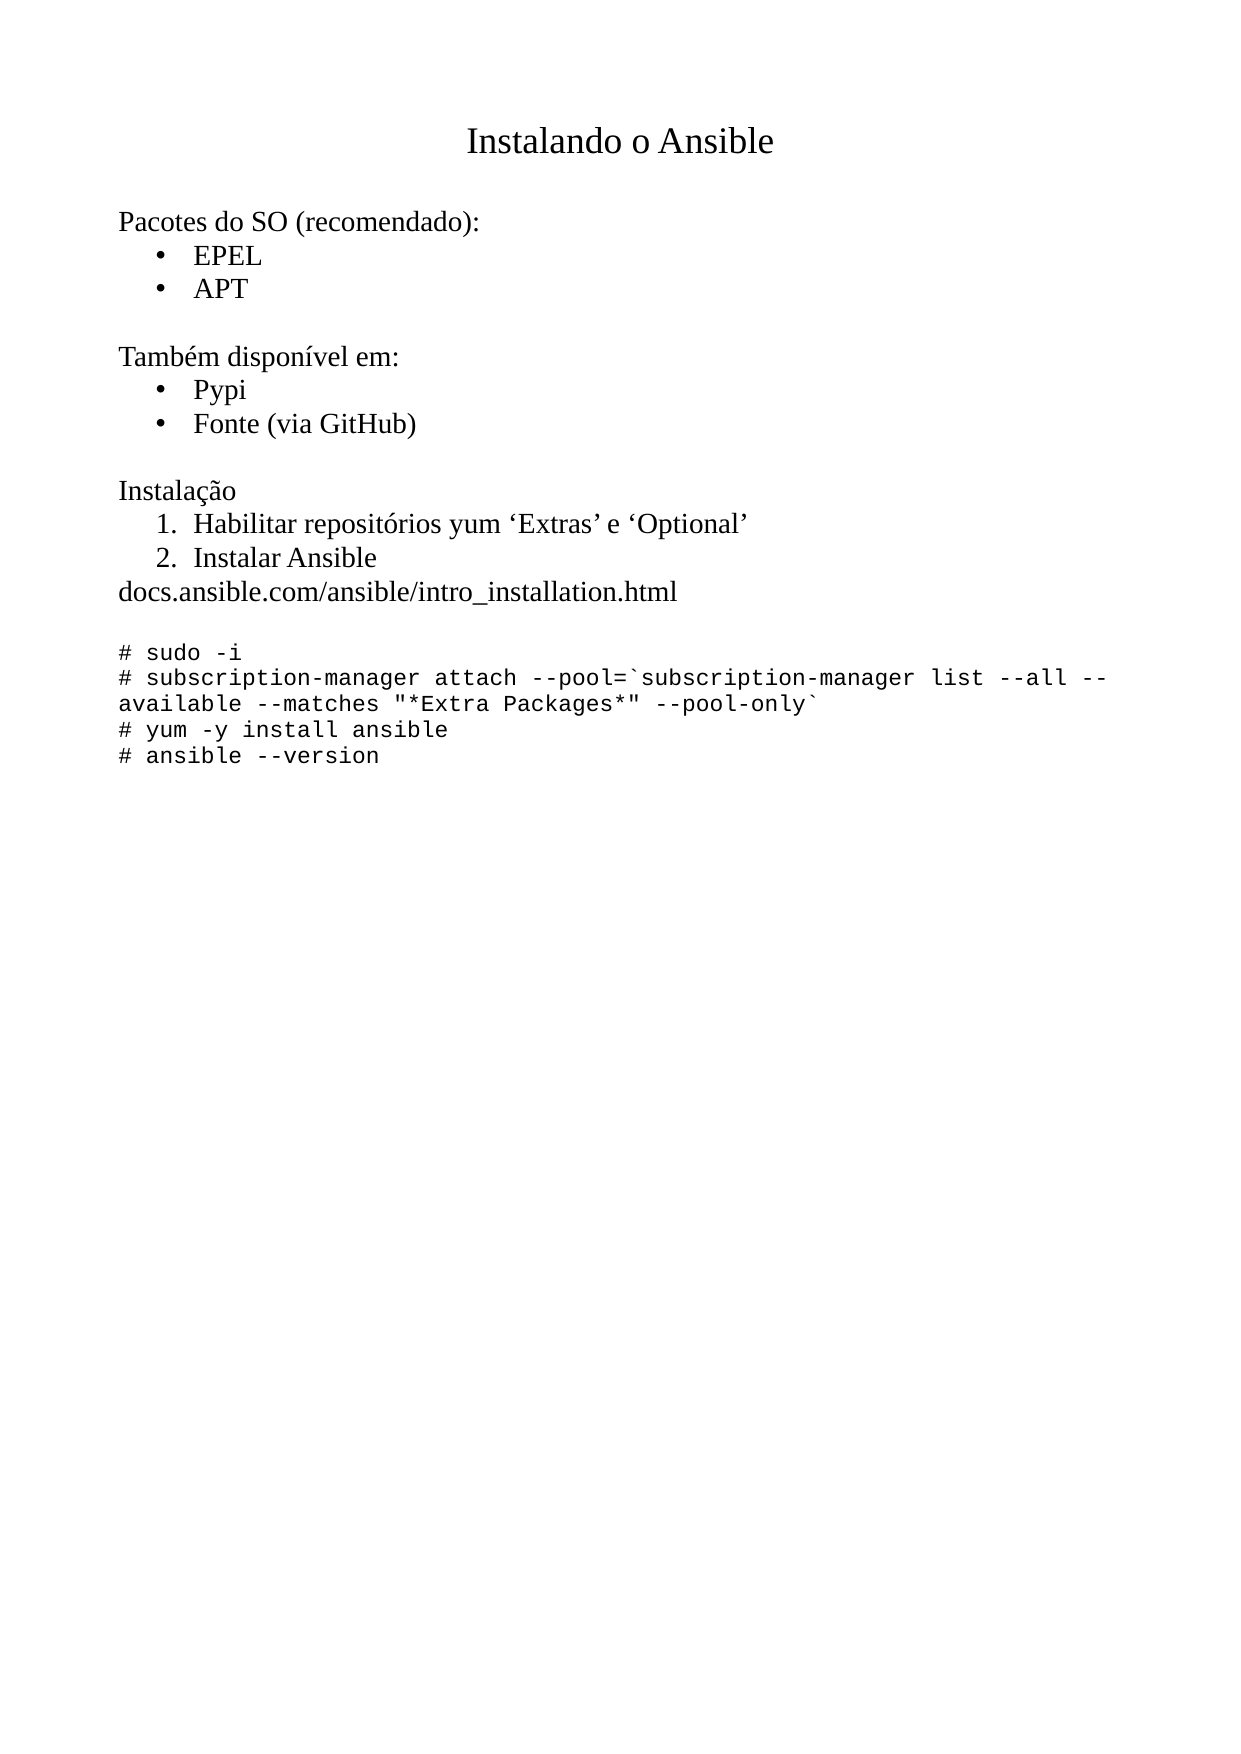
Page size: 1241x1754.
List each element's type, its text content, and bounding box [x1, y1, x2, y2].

text Também disponível em: [118, 339, 1122, 372]
list Pypi [156, 372, 1122, 406]
list Instalar Ansible [156, 540, 1122, 574]
text Instalando o Ansible [118, 118, 1122, 161]
text Instalação [118, 473, 1122, 507]
text # ansible --version [118, 744, 1122, 771]
list APT [156, 272, 1122, 305]
list Habilitar repositórios yum ‘Extras’ e ‘Optional’ [156, 507, 1122, 540]
text # subscription-manager attach --pool=`subscription-manager list --all --available --matches "*Extra Packages*" --pool-only` [118, 667, 1122, 719]
list EPEL [156, 238, 1122, 272]
text docs.ansible.com/ansible/intro_installation.html [118, 574, 1122, 607]
text # sudo -i [118, 641, 1122, 667]
text # yum -y install ansible [118, 719, 1122, 744]
list Fonte (via GitHub) [156, 406, 1122, 439]
text Pacotes do SO (recomendado): [118, 204, 1122, 238]
